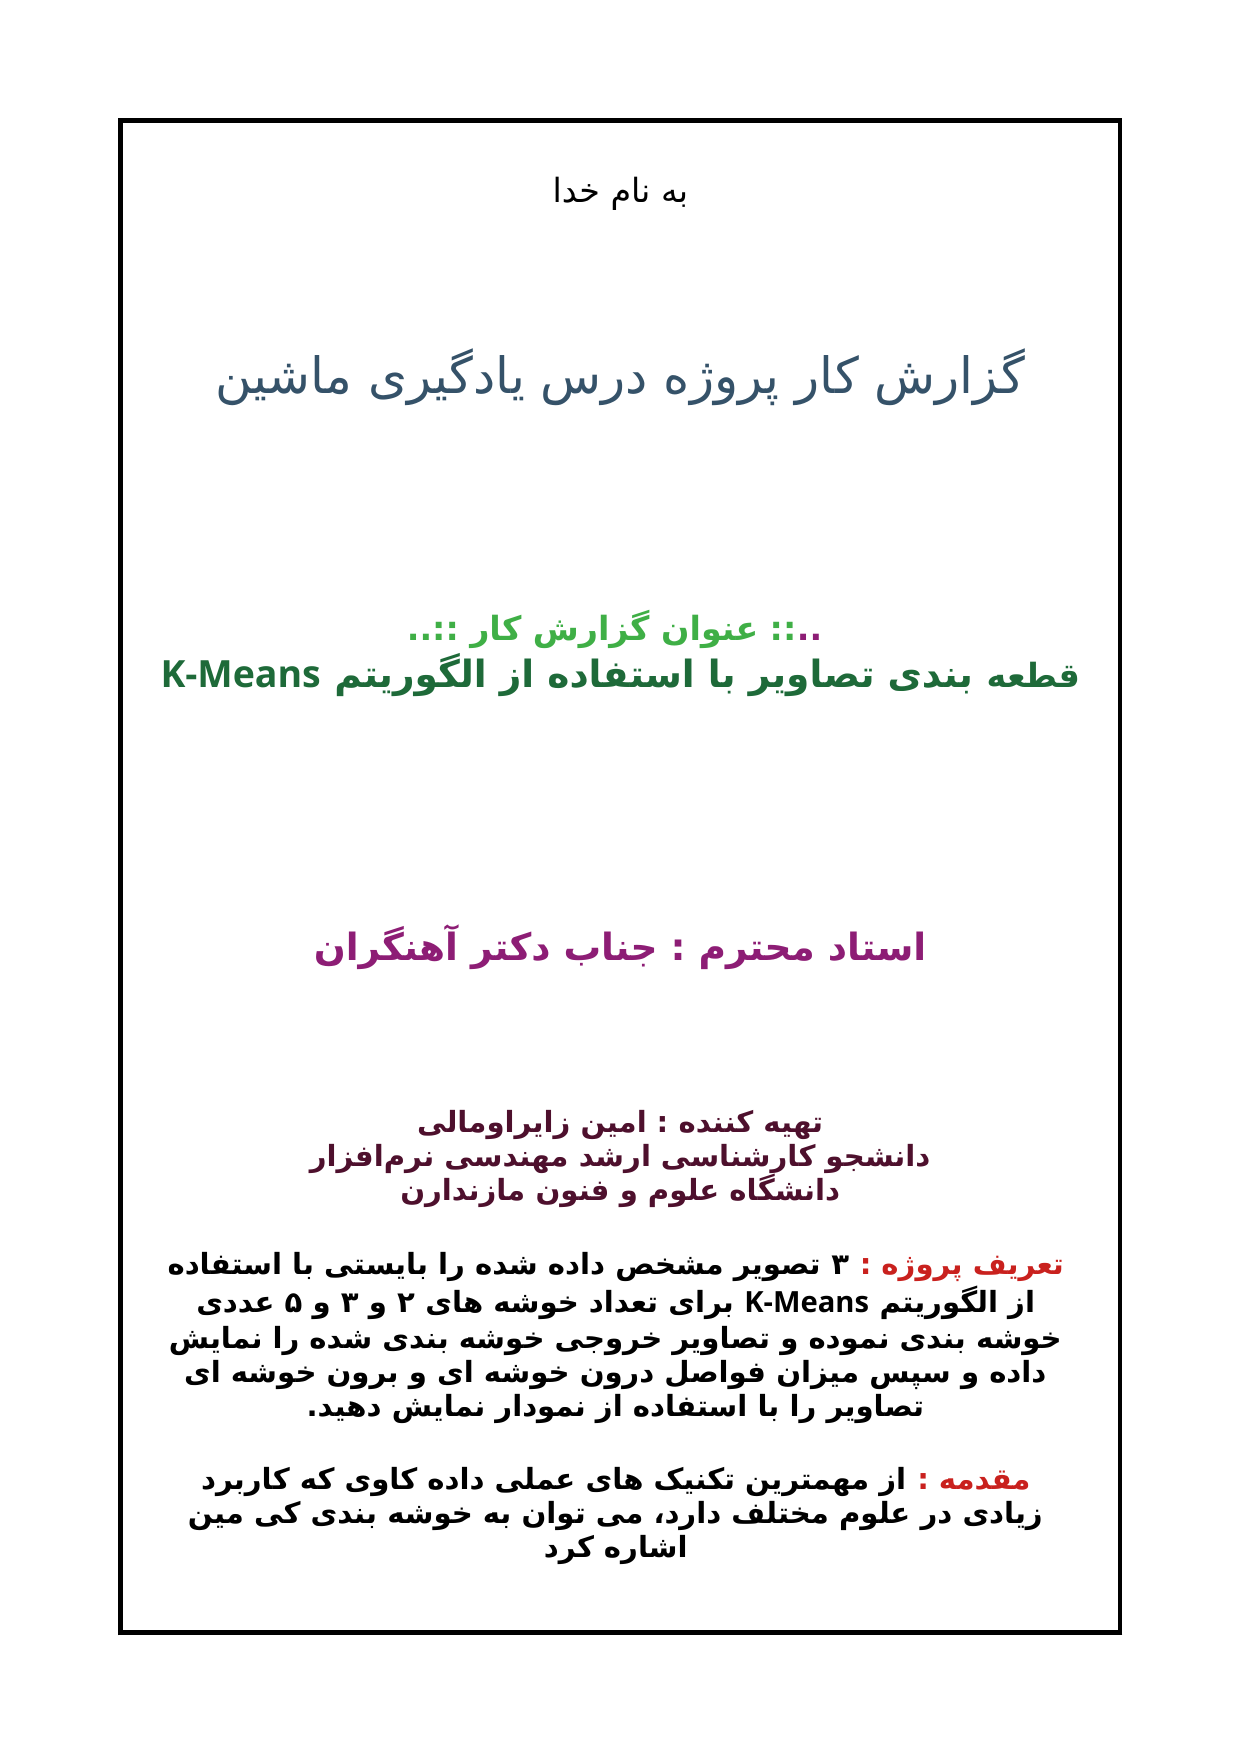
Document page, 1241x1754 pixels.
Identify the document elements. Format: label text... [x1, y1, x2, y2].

text دانشگاه علوم و فنون مازندارن [126, 1174, 1114, 1208]
text دانشجو کارشناسی ارشد مهندسی نرم‌افزار [126, 1140, 1114, 1174]
text ..:: عنوان گزارش کار ::.. [126, 609, 1114, 648]
text قطعه بندی تصاویر با استفاده از الگوریتم K-Means [126, 648, 1114, 699]
text استاد محترم : جناب دکتر آهنگران [126, 926, 1114, 969]
text گزارش کار پروژه درس یادگیری ماشین [126, 347, 1114, 405]
text تعریف پروژه : ۳ تصویر مشخص داده شده را بایستی با استفاده از الگوریتم K-Means برای تعداد خوشه های ۲ و ۳ و ۵ عددی خوشه بندی نموده و تصاویر خروجی خوشه بندی شده را نمایش داده و سپس میزان فواصل درون خوشه ای و برون خوشه ای تصاویر را با استفاده از نمودار نمایش دهید. [163, 1247, 1068, 1423]
text به نام خدا [126, 171, 1114, 210]
text مقدمه : از مهمترین تکنیک های عملی داده کاوی که کاربرد زیادی در علوم مختلف دارد، می توان به خوشه بندی کی مین اشاره کرد [163, 1463, 1068, 1564]
text تهیه کننده : امین زایراومالی [126, 1106, 1114, 1140]
